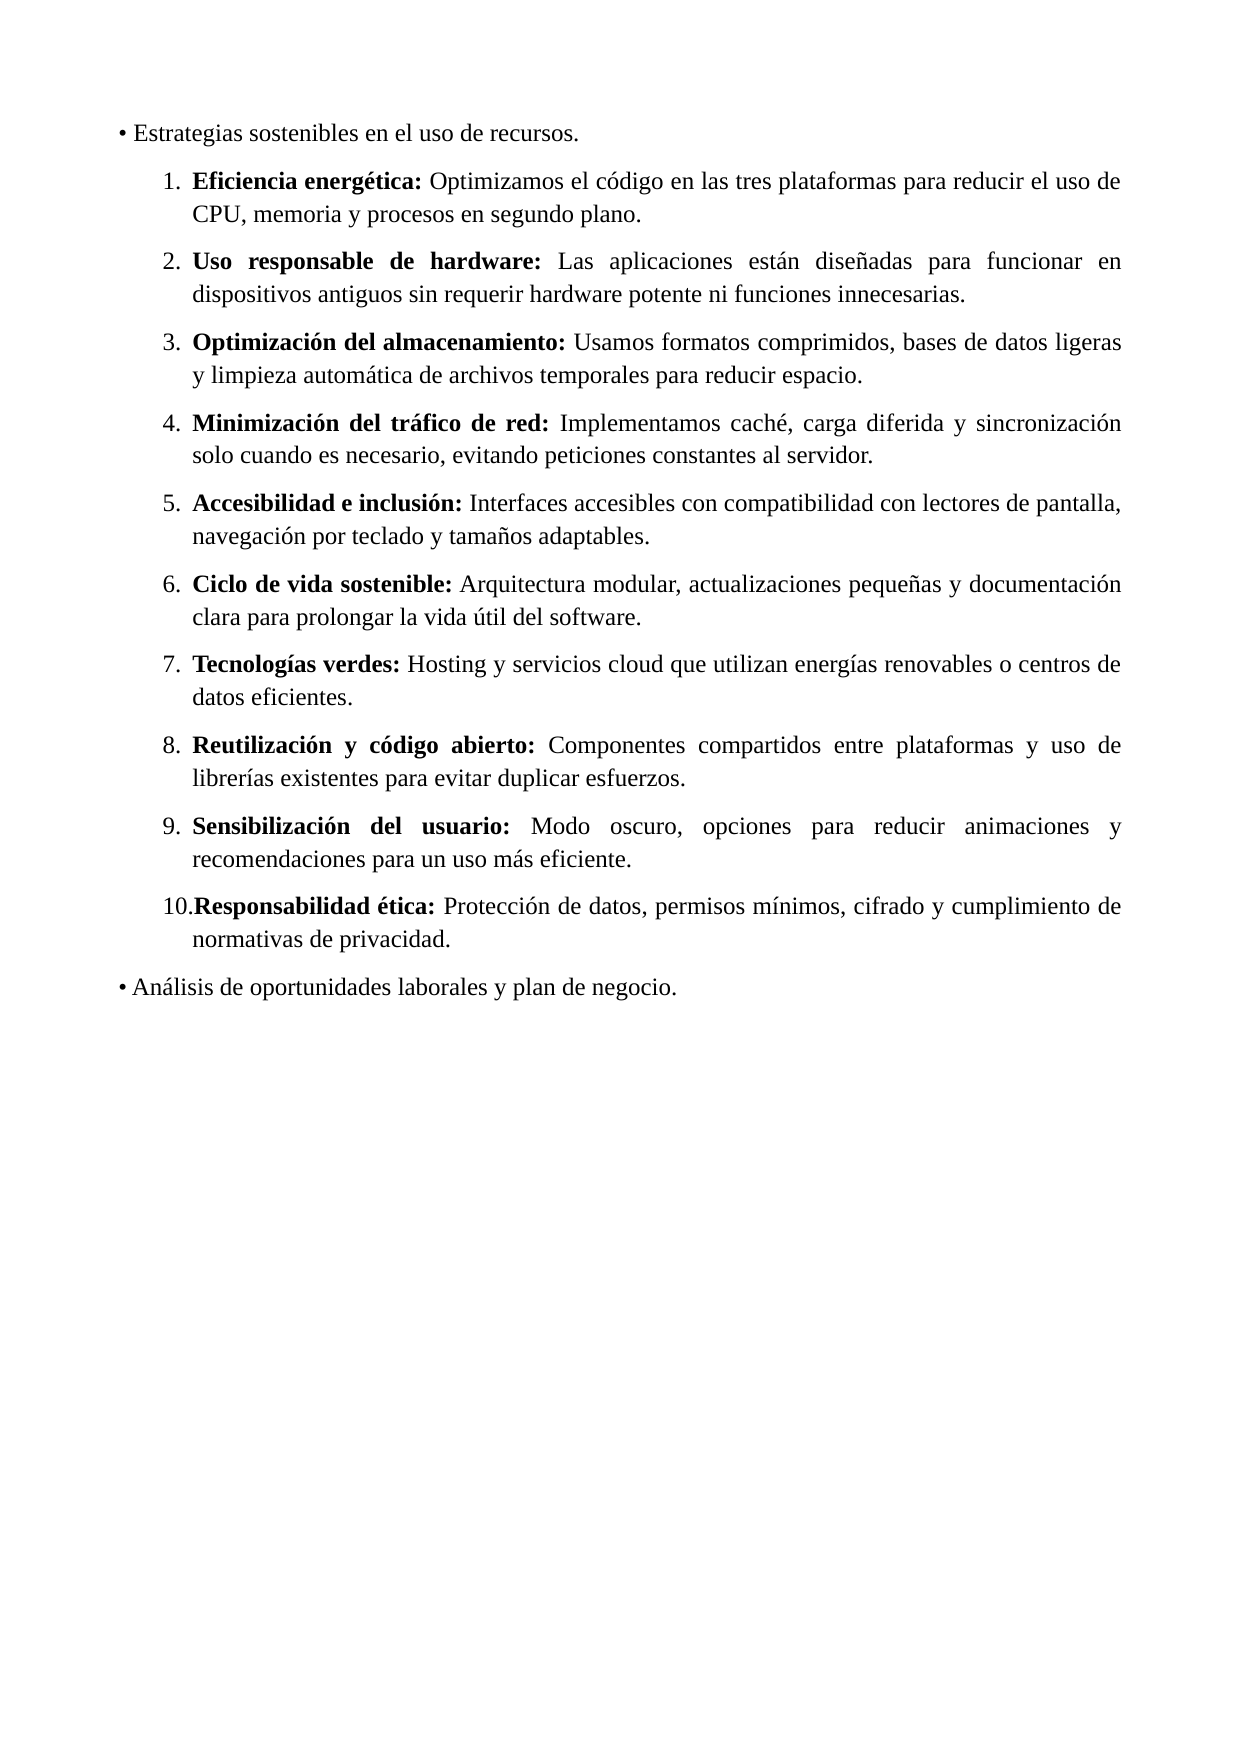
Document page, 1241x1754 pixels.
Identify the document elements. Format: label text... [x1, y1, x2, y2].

list Uso responsable de hardware: Las aplicaciones están diseñadas para funcionar en dispositivos antiguos sin requerir hardware potente ni funciones innecesarias. [162, 246, 1122, 308]
list Reutilización y código abierto: Componentes compartidos entre plataformas y uso de librerías existentes para evitar duplicar esfuerzos. [162, 730, 1122, 792]
list Accesibilidad e inclusión: Interfaces accesibles con compatibilidad con lectores de pantalla, navegación por teclado y tamaños adaptables. [162, 488, 1122, 550]
text • Estrategias sostenibles en el uso de recursos. [118, 118, 1122, 147]
list Eficiencia energética: Optimizamos el código en las tres plataformas para reducir el uso de CPU, memoria y procesos en segundo plano. [162, 166, 1122, 227]
list Tecnologías verdes: Hosting y servicios cloud que utilizan energías renovables o centros de datos eficientes. [162, 649, 1122, 711]
list Responsabilidad ética: Protección de datos, permisos mínimos, cifrado y cumplimiento de normativas de privacidad. [162, 891, 1122, 953]
list Optimización del almacenamiento: Usamos formatos comprimidos, bases de datos ligeras y limpieza automática de archivos temporales para reducir espacio. [162, 327, 1122, 389]
list Minimización del tráfico de red: Implementamos caché, carga diferida y sincronización solo cuando es necesario, evitando peticiones constantes al servidor. [162, 408, 1122, 469]
text • Análisis de oportunidades laborales y plan de negocio. [118, 972, 1122, 1001]
list Ciclo de vida sostenible: Arquitectura modular, actualizaciones pequeñas y documentación clara para prolongar la vida útil del software. [162, 569, 1122, 631]
list Sensibilización del usuario: Modo oscuro, opciones para reducir animaciones y recomendaciones para un uso más eficiente. [162, 811, 1122, 872]
